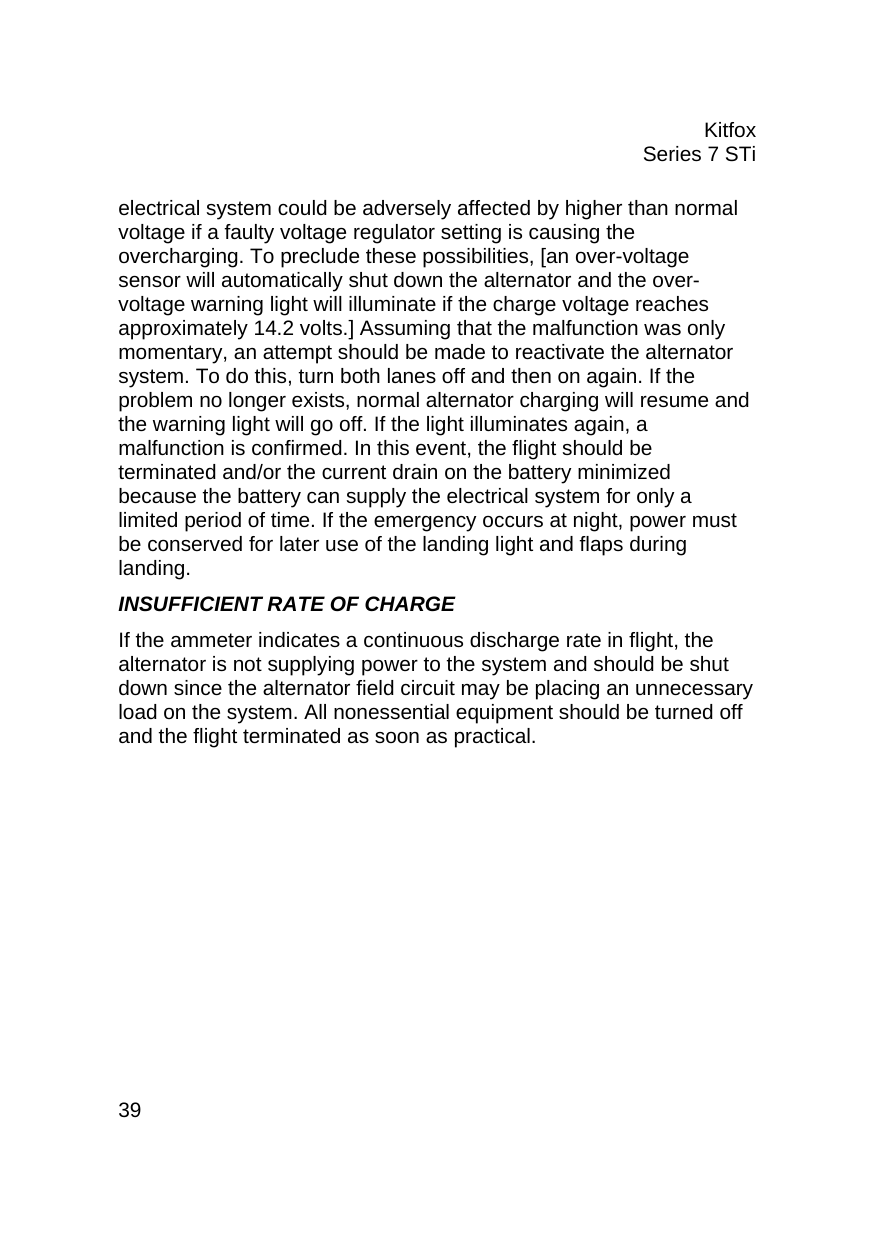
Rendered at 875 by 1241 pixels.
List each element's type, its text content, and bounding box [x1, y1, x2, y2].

text If the ammeter indicates a continuous discharge rate in flight, the alternator is not supplying power to the system and should be shut down since the alternator field circuit may be placing an unnecessary load on the system. All nonessential equipment should be turned off and the flight terminated as soon as practical. [118, 628, 756, 748]
text electrical system could be adversely affected by higher than normal voltage if a faulty voltage regulator setting is causing the overcharging. To preclude these possibilities, [an over-voltage sensor will automatically shut down the alternator and the over-voltage warning light will illuminate if the charge voltage reaches approximately 14.2 volts.] Assuming that the malfunction was only momentary, an attempt should be made to reactivate the alternator system. To do this, turn both lanes off and then on again. If the problem no longer exists, normal alternator charging will resume and the warning light will go off. If the light illuminates again, a malfunction is confirmed. In this event, the flight should be terminated and/or the current drain on the battery minimized because the battery can supply the electrical system for only a limited period of time. If the emergency occurs at night, power must be conserved for later use of the landing light and flaps during landing. [118, 196, 756, 579]
subtitle INSUFFICIENT RATE OF CHARGE [118, 592, 756, 616]
